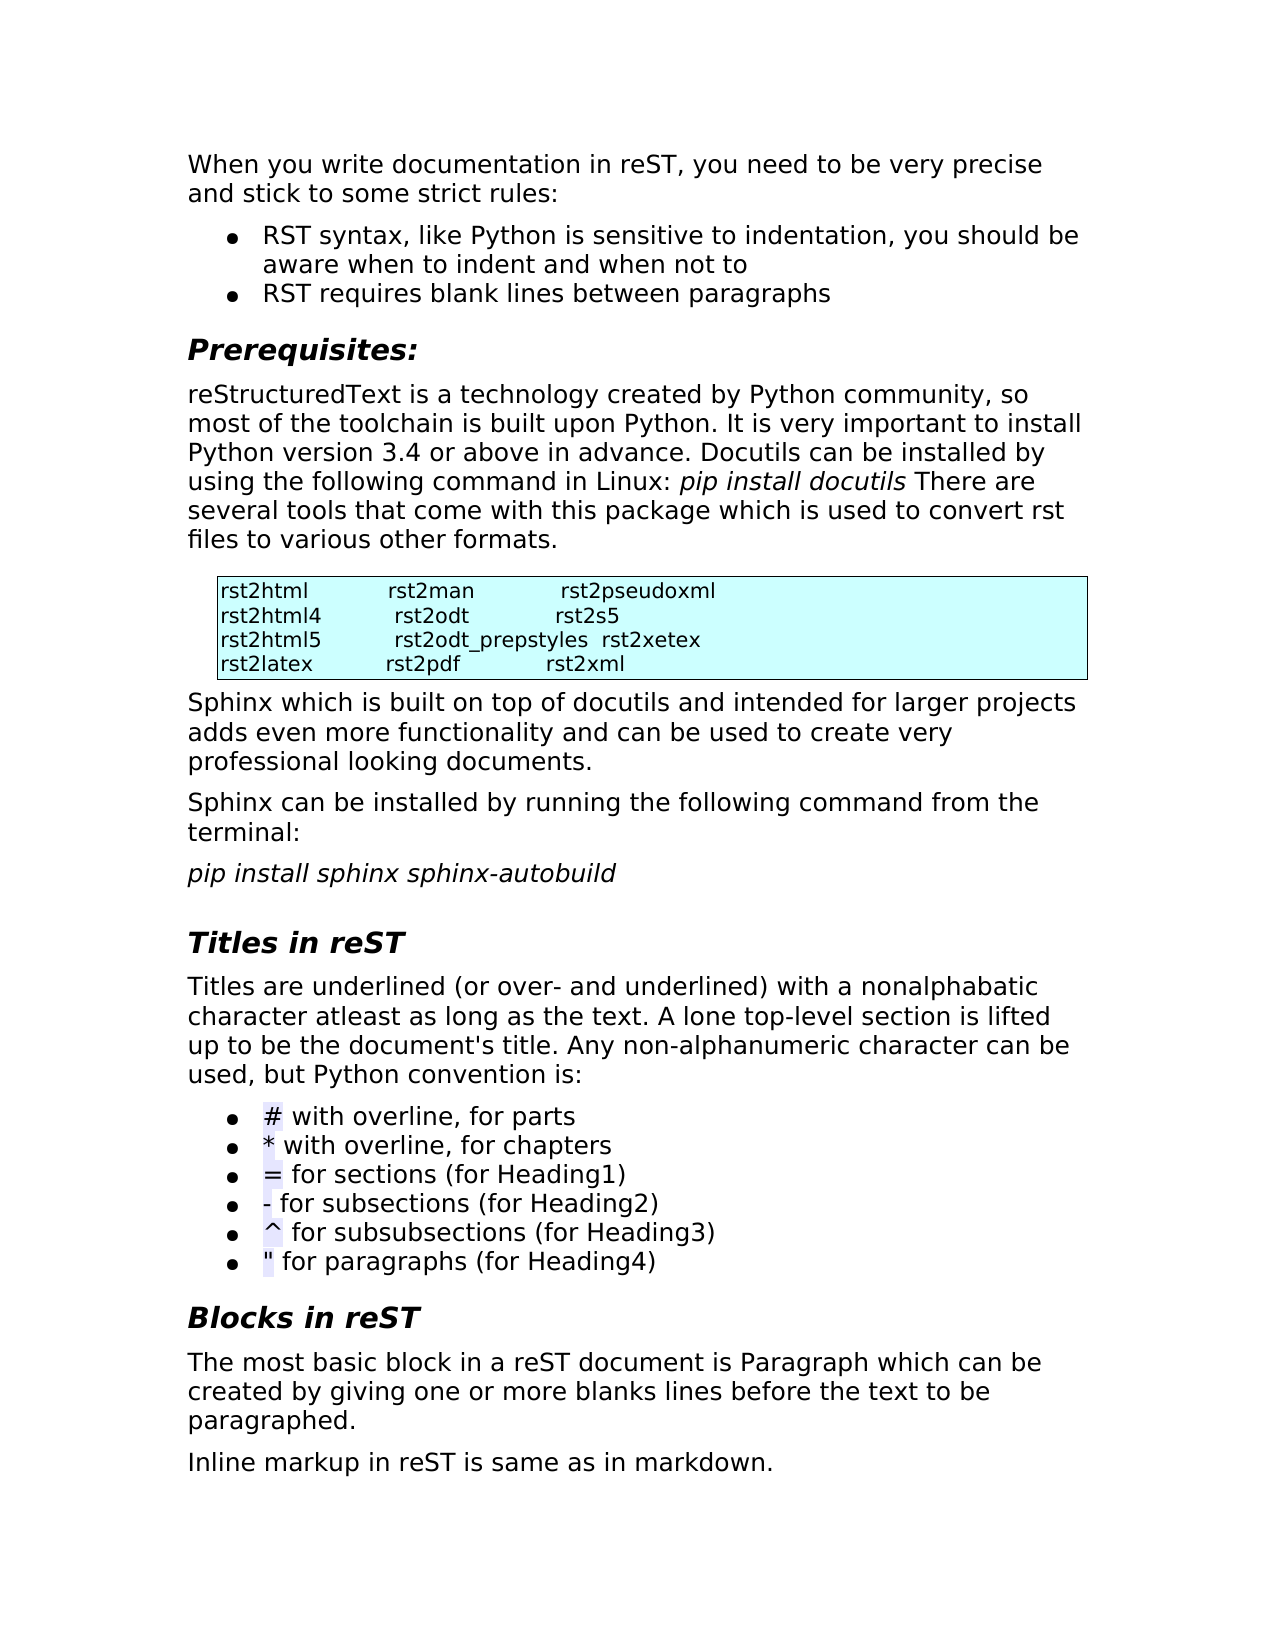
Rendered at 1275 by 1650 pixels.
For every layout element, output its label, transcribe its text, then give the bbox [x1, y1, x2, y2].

list - for subsections (for Heading2) [272, 1189, 1087, 1218]
list = for sections (for Heading1) [283, 1160, 1087, 1189]
text Inline markup in reST is same as in markdown. [187, 1448, 1087, 1477]
list = for sections (for Heading1) [225, 1160, 263, 1189]
list ^ for subsubsections (for Heading3) [225, 1218, 263, 1247]
text Titles are underlined (or over- and underlined) with a nonalphabatic character atleast as long as the text. A lone top-level section is lifted up to be the document's title. Any non-alphanumeric character can be used, but Python convention is: [187, 972, 1087, 1089]
list * with overline, for chapters [225, 1131, 263, 1160]
list * with overline, for chapters [275, 1131, 1087, 1160]
list RST syntax, like Python is sensitive to indentation, you should be aware when to indent and when not to [225, 221, 1087, 279]
text Sphinx can be installed by running the following command from the terminal: [187, 788, 1087, 847]
list ^ for subsubsections (for Heading3) [283, 1218, 1087, 1247]
list " for paragraphs (for Heading4) [225, 1247, 1087, 1277]
text rst2html rst2man rst2pseudoxml rst2html4 rst2odt rst2s5 rst2html5 rst2odt_prepstyles rst2xetex rst2latex rst2pdf rst2xml [218, 577, 1087, 679]
subtitle Titles in reST [187, 926, 1087, 960]
text Sphinx which is built on top of docutils and intended for larger projects adds even more functionality and can be used to create very professional looking documents. [187, 688, 1087, 776]
list # with overline, for parts [283, 1102, 1087, 1131]
subtitle Prerequisites: [187, 333, 1087, 367]
text The most basic block in a reST document is Paragraph which can be created by giving one or more blanks lines before the text to be paragraphed. [187, 1348, 1087, 1436]
text reStructuredText is a technology created by Python community, so most of the toolchain is built upon Python. It is very important to install Python version 3.4 or above in advance. Docutils can be installed by using the following command in Linux: pip install docutils There are several tools that come with this package which is used to convert rst files to various other formats. [187, 380, 1087, 555]
text When you write documentation in reST, you need to be very precise and stick to some strict rules: [187, 150, 1087, 208]
text pip install sphinx sphinx-autobuild [187, 859, 1087, 888]
list - for subsections (for Heading2) [225, 1189, 263, 1218]
list RST requires blank lines between paragraphs [225, 279, 1087, 308]
list # with overline, for parts [225, 1102, 263, 1131]
subtitle Blocks in reST [187, 1302, 1087, 1336]
